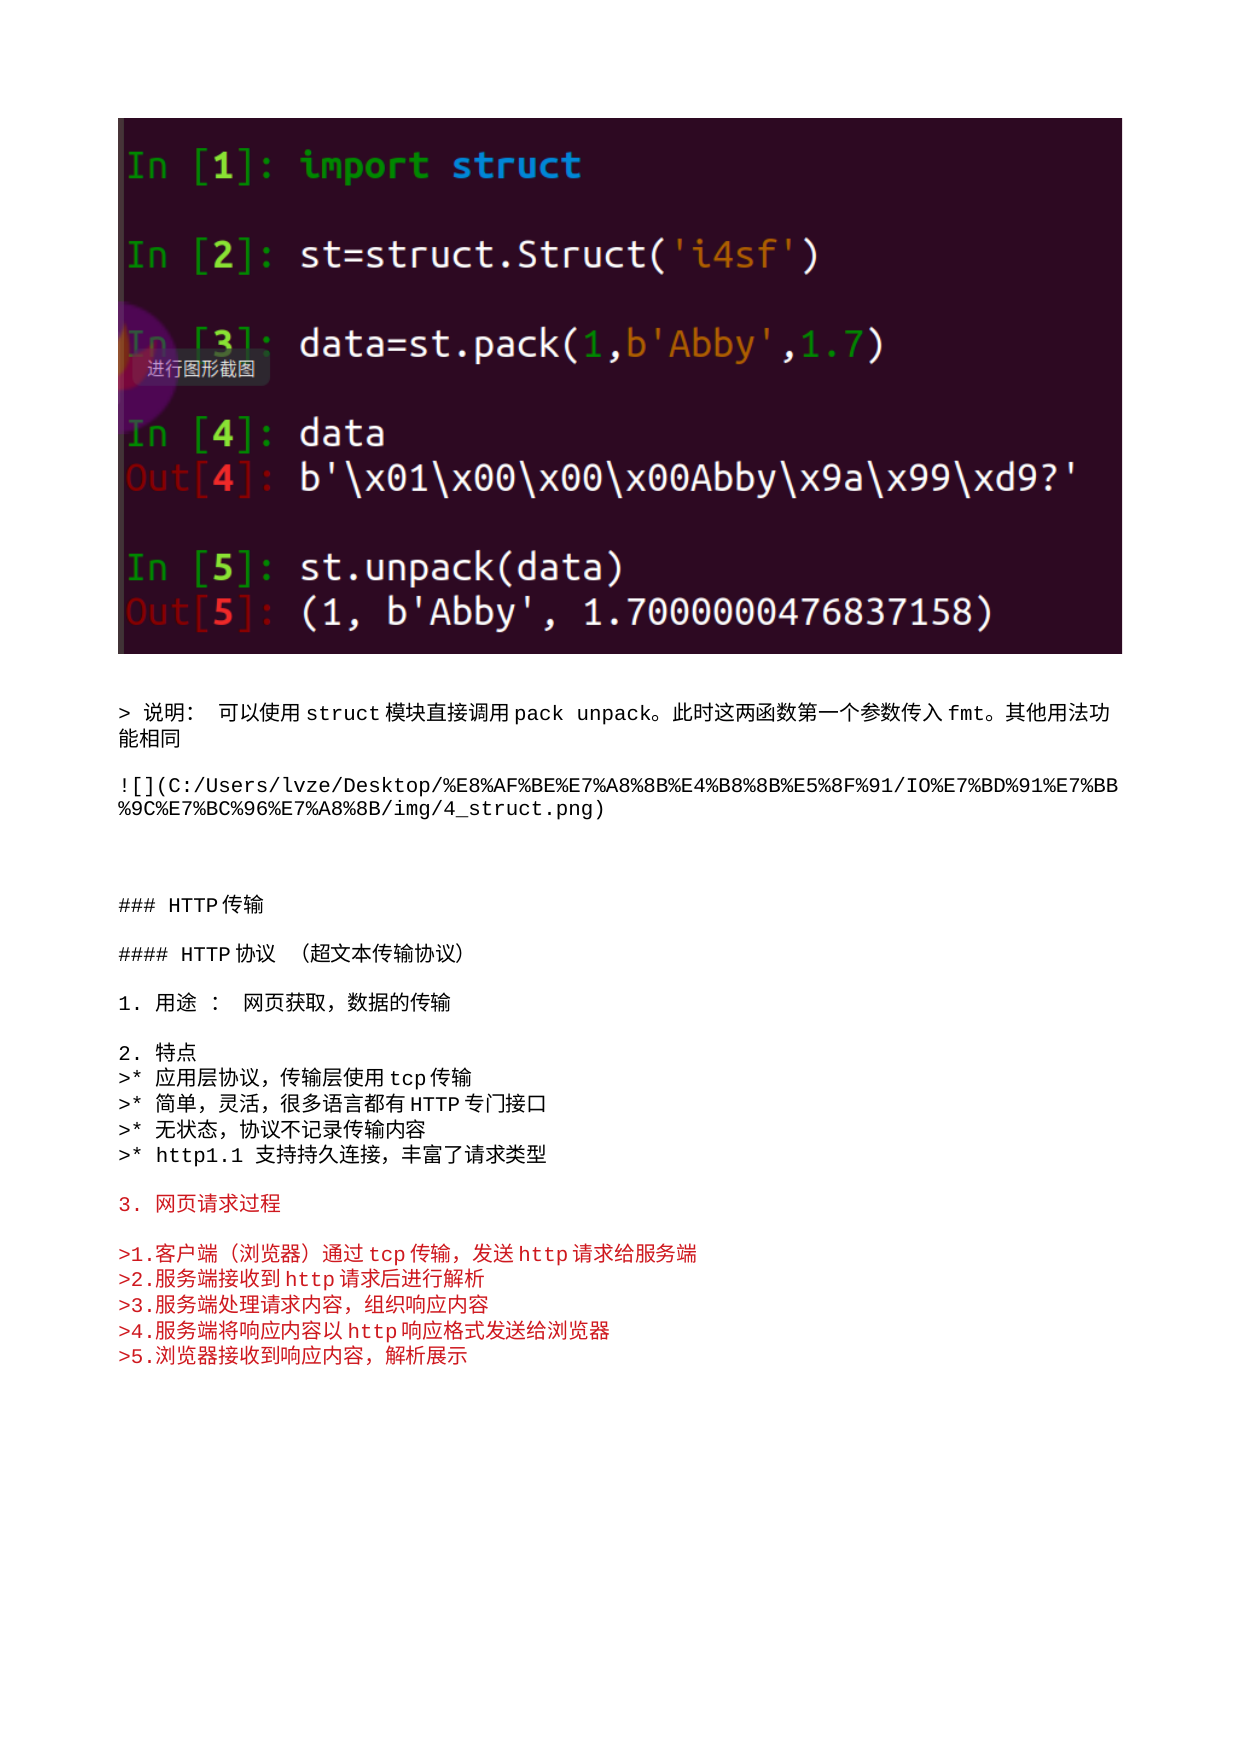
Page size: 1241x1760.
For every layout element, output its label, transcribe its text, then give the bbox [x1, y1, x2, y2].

text >* http1.1 支持持久连接，丰富了请求类型 [118, 1143, 1122, 1169]
text 3. 网页请求过程 [118, 1192, 1122, 1218]
text >1.客户端（浏览器）通过tcp传输，发送http请求给服务端 [118, 1242, 1122, 1267]
text >* 应用层协议，传输层使用tcp传输 [118, 1066, 1122, 1092]
text >3.服务端处理请求内容，组织响应内容 [118, 1293, 1122, 1319]
text >5.浏览器接收到响应内容，解析展示 [118, 1344, 1122, 1370]
text #### HTTP协议 （超文本传输协议） [118, 942, 1122, 968]
text >* 简单，灵活，很多语言都有HTTP专门接口 [118, 1092, 1122, 1118]
text 1. 用途 ： 网页获取，数据的传输 [118, 991, 1122, 1017]
text 2. 特点 [118, 1041, 1122, 1066]
text >* 无状态，协议不记录传输内容 [118, 1118, 1122, 1143]
text > 说明： 可以使用struct模块直接调用pack unpack。此时这两函数第一个参数传入fmt。其他用法功能相同 [118, 701, 1122, 751]
text >2.服务端接收到http请求后进行解析 [118, 1267, 1122, 1293]
text ### HTTP传输 [118, 893, 1122, 918]
text ![](C:/Users/lvze/Desktop/%E8%AF%BE%E7%A8%8B%E4%B8%8B%E5%8F%91/IO%E7%BD%91%E7%BB%9C%E7%BC%96%E7%A8%8B/img/4_struct.png) [118, 775, 1122, 822]
picture [118, 118, 1123, 654]
text >4.服务端将响应内容以http响应格式发送给浏览器 [118, 1319, 1122, 1344]
